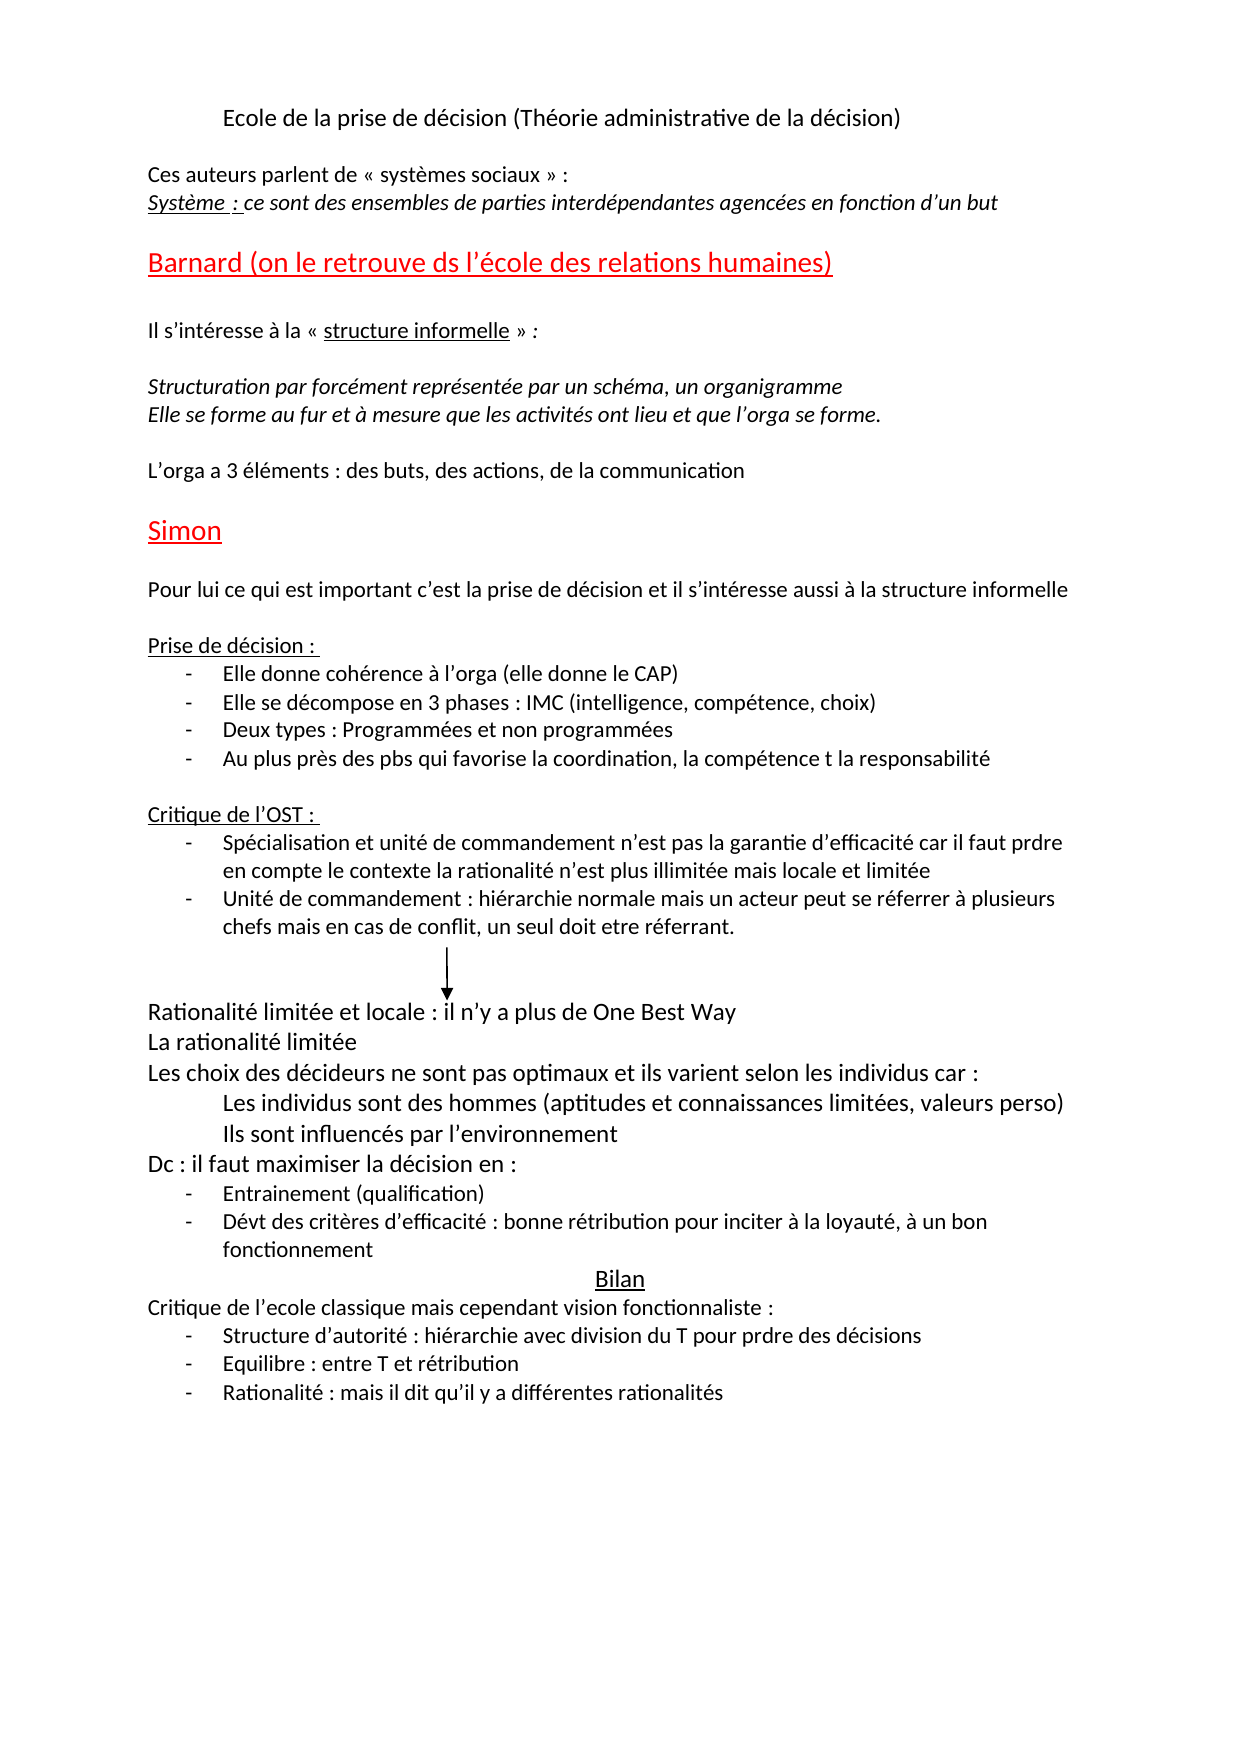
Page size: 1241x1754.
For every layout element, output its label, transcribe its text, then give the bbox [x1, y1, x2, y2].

text Simon [148, 512, 1093, 547]
text La rationalité limitée [148, 1026, 1093, 1057]
list Deux types : Programmées et non programmées [185, 716, 1093, 744]
text Ces auteurs parlent de « systèmes sociaux » : [148, 160, 1093, 188]
list Ecole de la prise de décision (Théorie administrative de la décision) [223, 102, 1093, 132]
text Système : ce sont des ensembles de parties interdépendantes agencées en fonction d’un but [148, 188, 1093, 216]
text Dc : il faut maximiser la décision en : [148, 1148, 1093, 1179]
list Ils sont influencés par l’environnement [223, 1118, 1093, 1148]
text Il s’intéresse à la « structure informelle » : [148, 316, 1093, 344]
list Equilibre : entre T et rétribution [185, 1349, 1093, 1378]
list Rationalité : mais il dit qu’il y a différentes rationalités [185, 1378, 1093, 1406]
text L’orga a 3 éléments : des buts, des actions, de la communication [148, 456, 1093, 484]
text Prise de décision : [148, 632, 1093, 659]
text Critique de l’ecole classique mais cependant vision fonctionnaliste : [148, 1293, 1093, 1322]
text Les choix des décideurs ne sont pas optimaux et ils varient selon les individus car : [148, 1057, 1093, 1087]
text Structuration par forcément représentée par un schéma, un organigramme [148, 372, 1093, 400]
text Critique de l’OST : [148, 800, 1093, 828]
list Entrainement (qualification) [185, 1179, 1093, 1207]
list Dévt des critères d’efficacité : bonne rétribution pour inciter à la loyauté, à un bon fonctionnement [185, 1207, 1093, 1263]
list Elle donne cohérence à l’orga (elle donne le CAP) [185, 659, 1093, 688]
text Rationalité limitée et locale : il n’y a plus de One Best Way [148, 996, 1093, 1026]
list Spécialisation et unité de commandement n’est pas la garantie d’efficacité car il faut prdre en compte le contexte la rationalité n’est plus illimitée mais locale et limitée [185, 828, 1093, 884]
list Unité de commandement : hiérarchie normale mais un acteur peut se réferrer à plusieurs chefs mais en cas de conflit, un seul doit etre réferrant. [185, 884, 1093, 940]
text Pour lui ce qui est important c’est la prise de décision et il s’intéresse aussi à la structure informelle [148, 576, 1093, 603]
text Bilan [148, 1263, 1093, 1293]
list Les individus sont des hommes (aptitudes et connaissances limitées, valeurs perso) [223, 1087, 1093, 1118]
list Au plus près des pbs qui favorise la coordination, la compétence t la responsabilité [185, 744, 1093, 772]
text Elle se forme au fur et à mesure que les activités ont lieu et que l’orga se forme. [148, 400, 1093, 428]
text Barnard (on le retrouve ds l’école des relations humaines) [148, 244, 1093, 280]
list Elle se décompose en 3 phases : IMC (intelligence, compétence, choix) [185, 688, 1093, 716]
list Structure d’autorité : hiérarchie avec division du T pour prdre des décisions [185, 1322, 1093, 1349]
